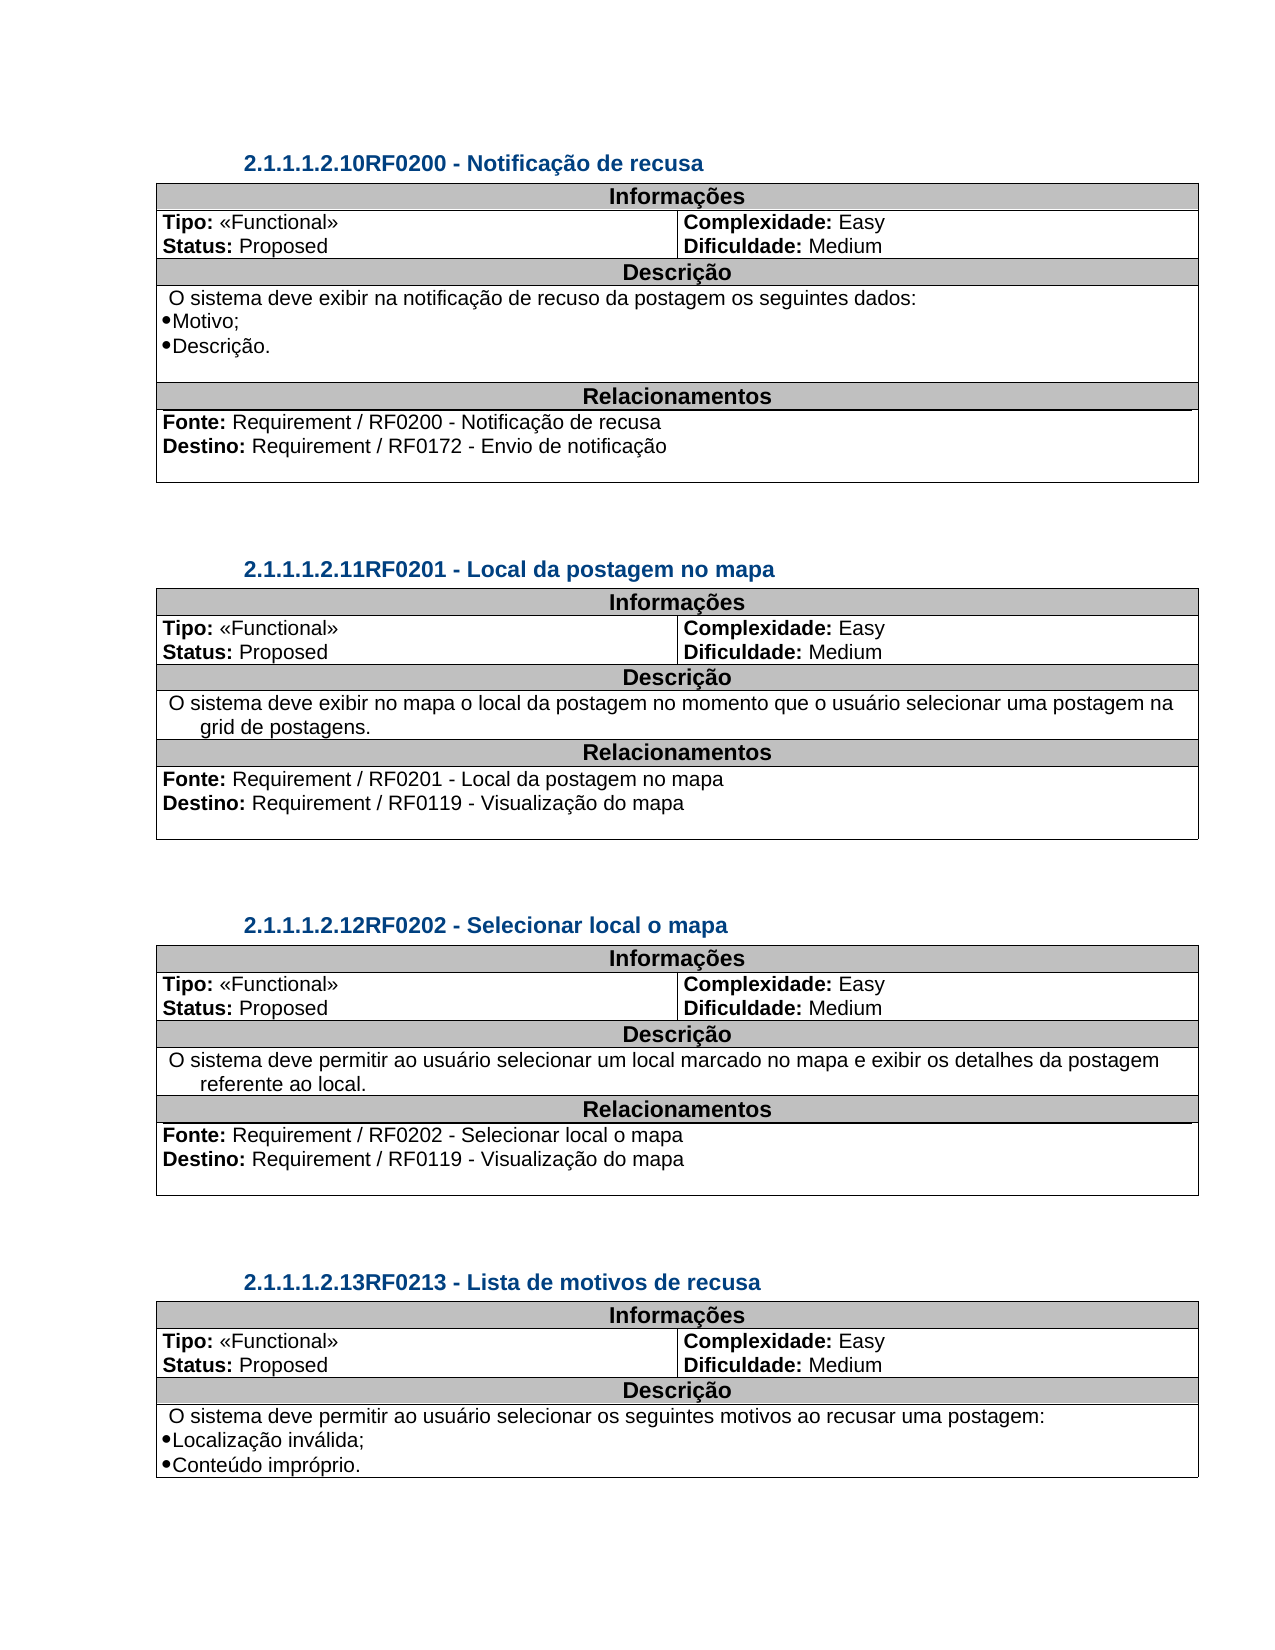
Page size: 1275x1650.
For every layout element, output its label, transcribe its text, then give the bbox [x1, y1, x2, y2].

table_cell O sistema deve permitir ao usuário selecionar os seguintes motivos ao recusar uma postagem: Localização inválida; Conteúdo impróprio. [157, 1405, 1198, 1477]
table_cell Tipo: «Functional» Status: Proposed [157, 1329, 677, 1377]
table_cell Descrição [157, 1378, 1198, 1403]
table_cell Tipo: «Functional» Status: Proposed [157, 973, 677, 1020]
table_cell Complexidade: Easy Dificuldade: Medium [678, 616, 1198, 663]
table_cell O sistema deve permitir ao usuário selecionar um local marcado no mapa e exibir os detalhes da postagem referente ao local. [157, 1048, 1198, 1095]
table_cell Relacionamentos [157, 740, 1198, 766]
list RF0200 - Notificação de recusa [244, 150, 1125, 176]
table_cell [157, 767, 1198, 839]
table_header Fonte: Requirement / RF0201 - Local da postagem no mapa Destino: Requirement / RF0119 - Visualização do mapa [163, 767, 1192, 838]
table_header Informações [157, 946, 1198, 972]
table_cell Tipo: «Functional» Status: Proposed [157, 616, 677, 663]
table_cell [1192, 410, 1198, 482]
table_cell Descrição [157, 1021, 1198, 1047]
table_cell Tipo: «Functional» Status: Proposed [157, 211, 677, 258]
list RF0201 - Local da postagem no mapa [244, 556, 1125, 582]
table_cell Complexidade: Easy Dificuldade: Medium [678, 211, 1198, 258]
table_header Informações [157, 1302, 1198, 1328]
list RF0202 - Selecionar local o mapa [244, 912, 1125, 938]
table_cell Relacionamentos [157, 1096, 1198, 1122]
table_cell [157, 410, 163, 482]
table_header Informações [157, 589, 1198, 615]
table_cell [1192, 1123, 1198, 1195]
table_cell Complexidade: Easy Dificuldade: Medium [678, 973, 1198, 1020]
table_cell Descrição [157, 665, 1198, 690]
table_cell Complexidade: Easy Dificuldade: Medium [678, 1329, 1198, 1377]
list RF0213 - Lista de motivos de recusa [244, 1269, 1125, 1295]
table_cell Descrição [157, 259, 1198, 285]
table_cell O sistema deve exibir na notificação de recuso da postagem os seguintes dados: Motivo; Descrição. [157, 286, 1198, 382]
table_header Informações [157, 184, 1198, 209]
table_cell [157, 1123, 163, 1195]
table_cell O sistema deve exibir no mapa o local da postagem no momento que o usuário selecionar uma postagem na grid de postagens. [157, 691, 1198, 739]
table_header Fonte: Requirement / RF0202 - Selecionar local o mapa Destino: Requirement / RF0119 - Visualização do mapa [163, 1124, 1192, 1195]
table_cell Relacionamentos [157, 383, 1198, 409]
table_header Fonte: Requirement / RF0200 - Notificação de recusa Destino: Requirement / RF0172 - Envio de notificação [163, 411, 1192, 482]
